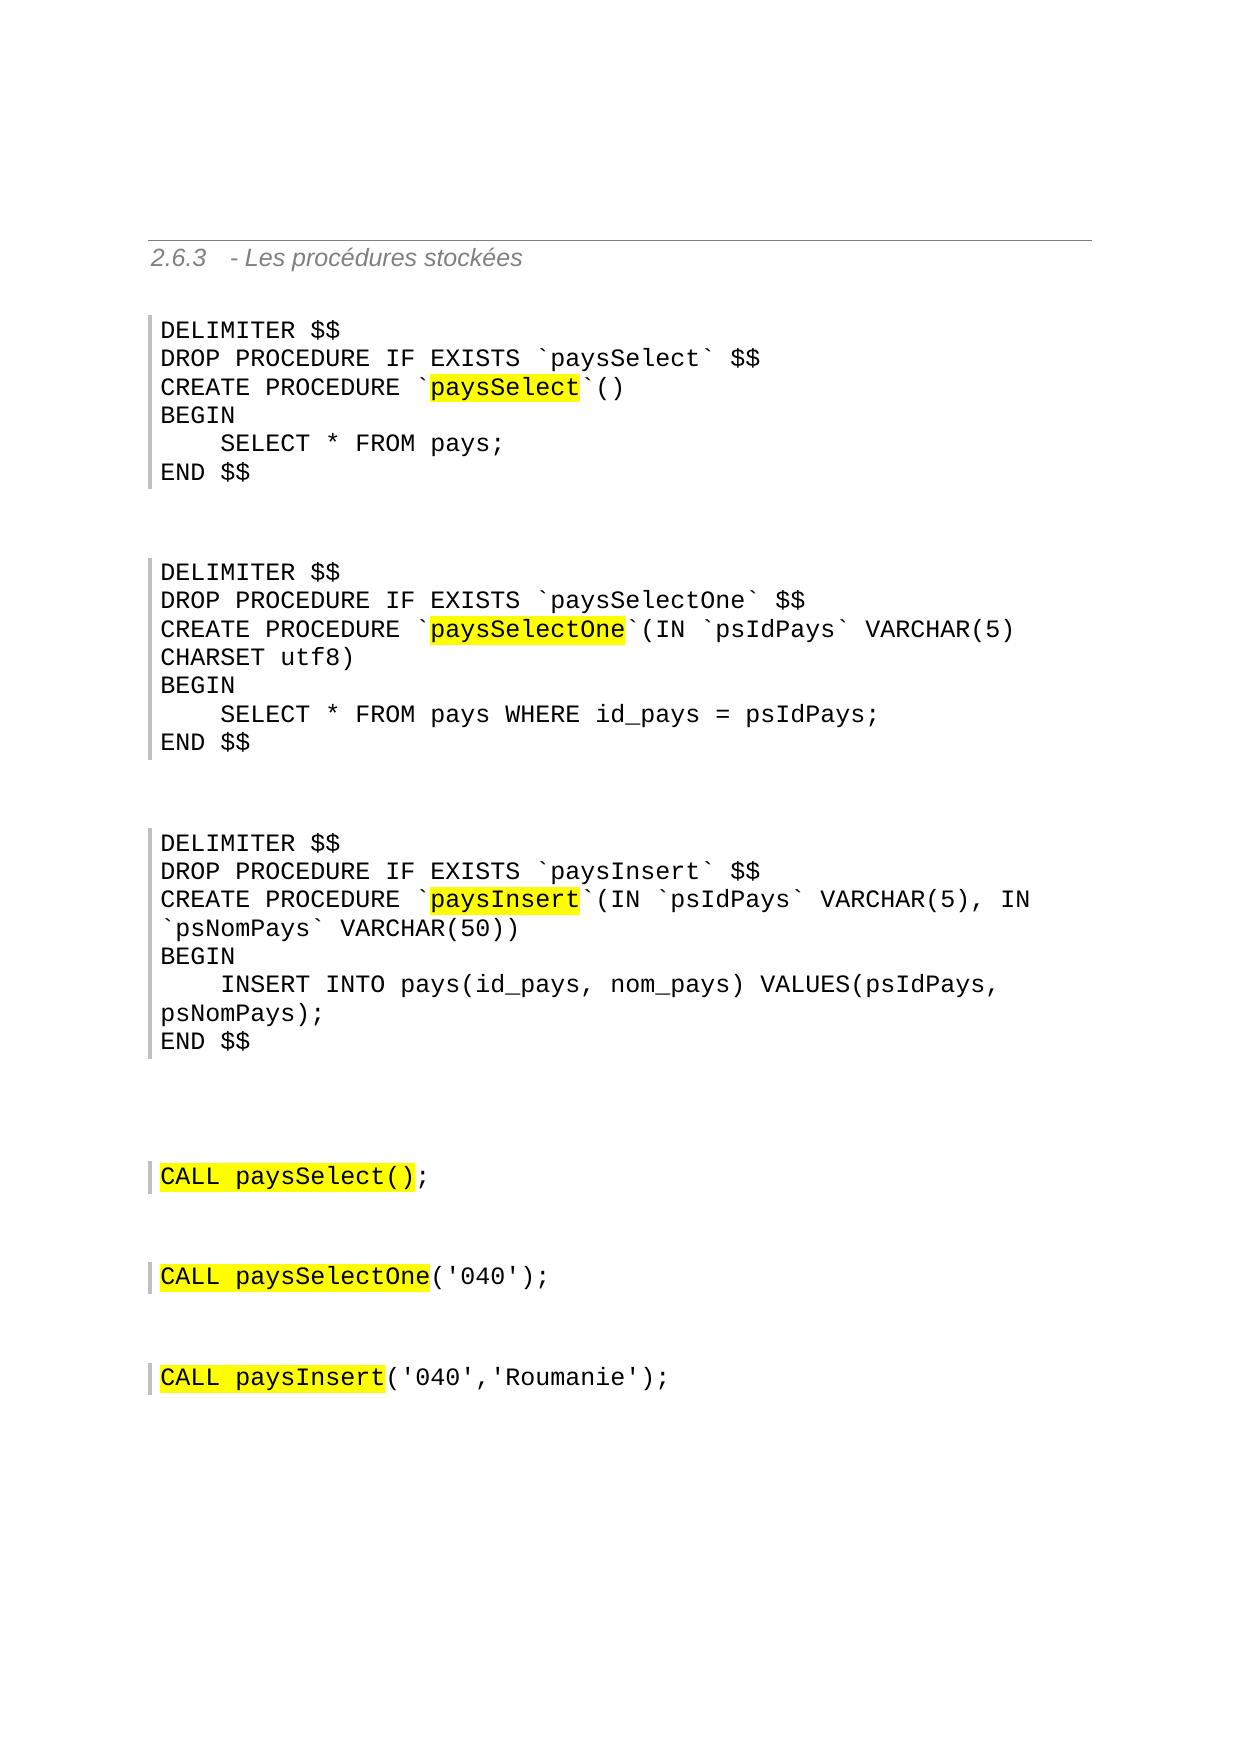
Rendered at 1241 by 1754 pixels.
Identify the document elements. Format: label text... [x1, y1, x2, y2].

text DROP PROCEDURE IF EXISTS `paysSelect` $$ [152, 346, 1092, 374]
text DROP PROCEDURE IF EXISTS `paysInsert` $$ [152, 859, 1092, 887]
text SELECT * FROM pays; [152, 431, 1092, 459]
text END $$ [152, 730, 1092, 760]
text END $$ [152, 1029, 1092, 1059]
text INSERT INTO pays(id_pays, nom_pays) VALUES(psIdPays, psNomPays); [152, 972, 1092, 1029]
text BEGIN [152, 673, 1092, 701]
text DELIMITER $$ [152, 315, 1092, 346]
text CALL paysInsert('040','Roumanie'); [148, 1362, 1092, 1395]
text SELECT * FROM pays WHERE id_pays = psIdPays; [152, 701, 1092, 730]
text DELIMITER $$ [152, 558, 1092, 588]
text DROP PROCEDURE IF EXISTS `paysSelectOne` $$ [152, 588, 1092, 616]
text DELIMITER $$ [152, 828, 1092, 859]
text CALL paysSelectOne('040'); [152, 1262, 1092, 1294]
text CREATE PROCEDURE `paysSelect`() [152, 374, 1092, 402]
text CALL paysSelect(); [152, 1161, 1092, 1194]
text CREATE PROCEDURE `paysInsert`(IN `psIdPays` VARCHAR(5), IN `psNomPays` VARCHAR(50)) [152, 887, 1092, 944]
text BEGIN [152, 402, 1092, 431]
text BEGIN [152, 944, 1092, 972]
text CREATE PROCEDURE `paysSelectOne`(IN `psIdPays` VARCHAR(5) CHARSET utf8) [152, 616, 1092, 673]
subtitle - Les procédures stockées [148, 241, 1092, 275]
text END $$ [152, 459, 1092, 489]
